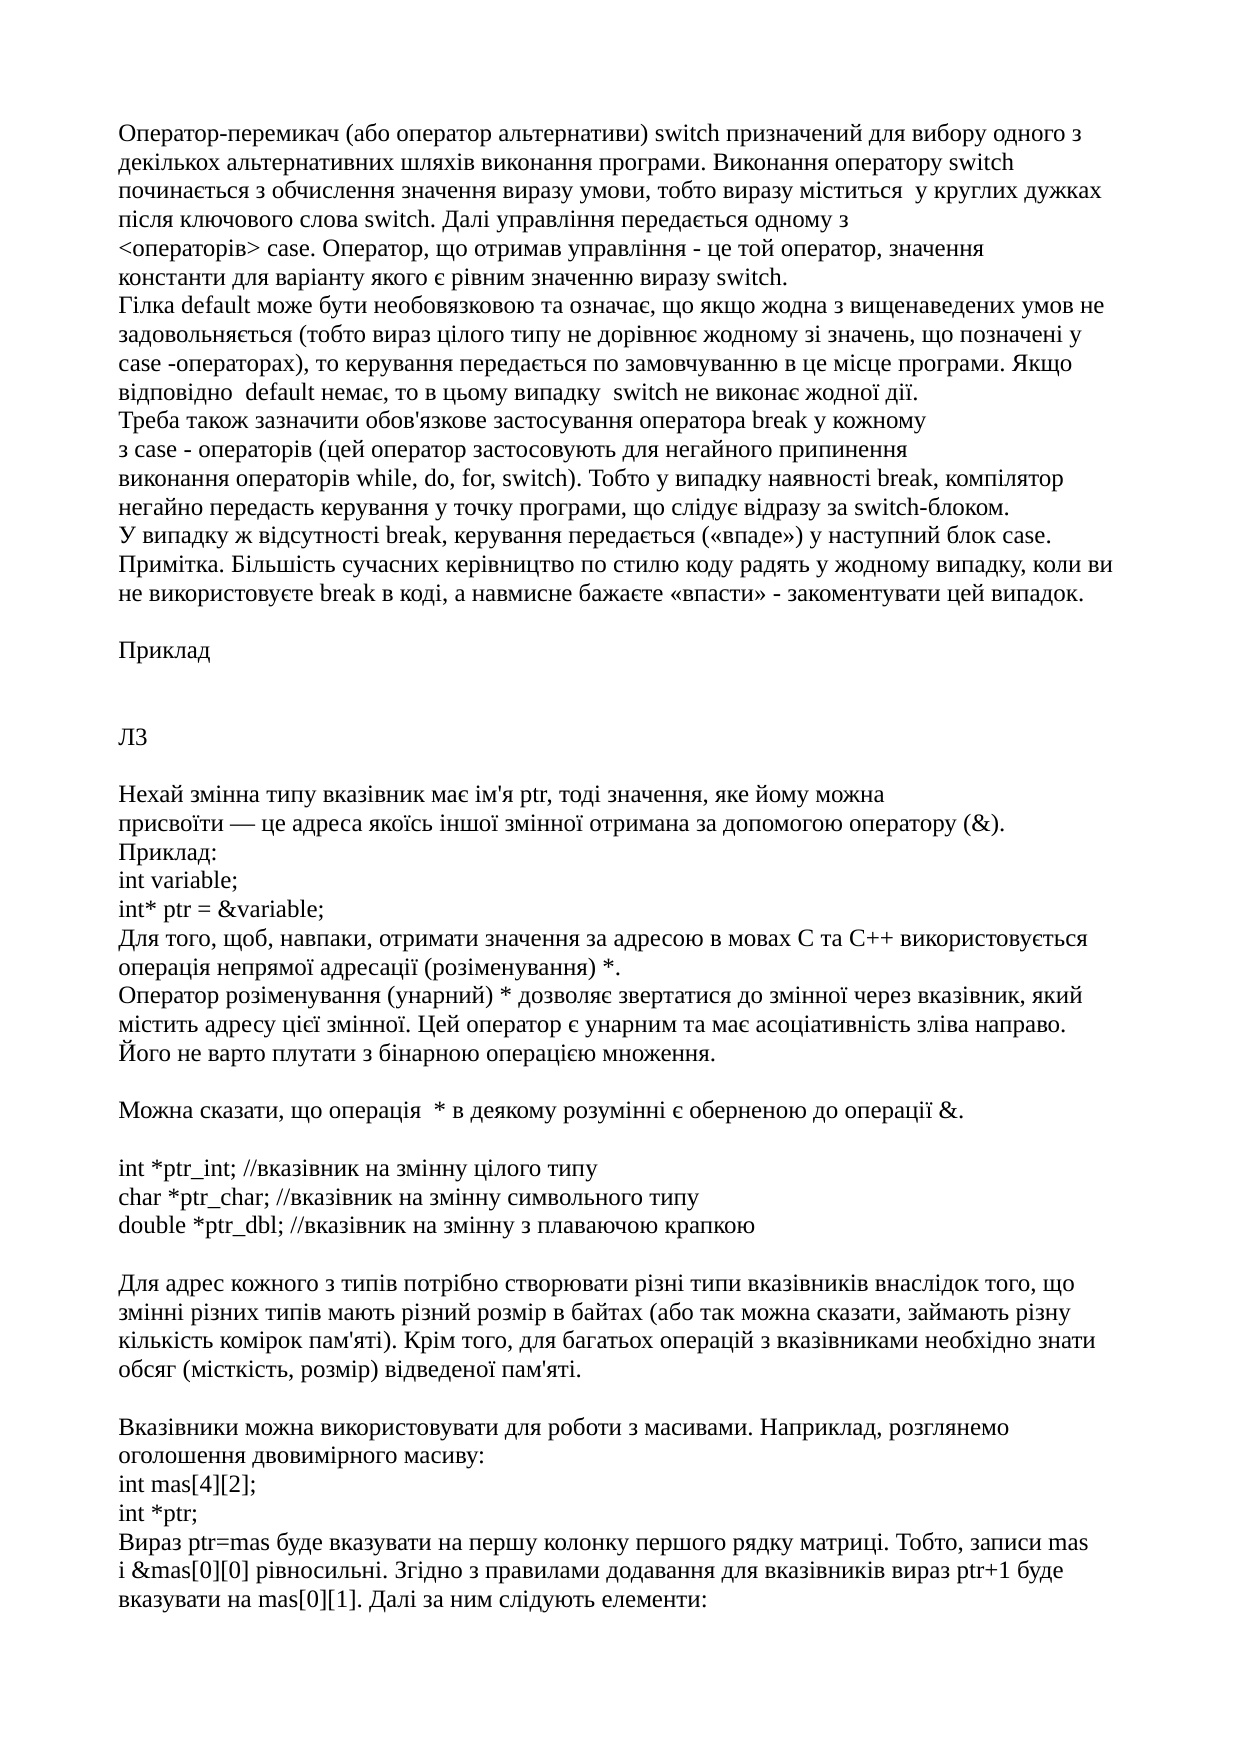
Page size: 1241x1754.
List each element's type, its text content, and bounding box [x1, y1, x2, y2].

text int variable; [118, 866, 1122, 894]
text int *ptr_int; //вказівник на змінну цілого типу [118, 1153, 1122, 1182]
text double *ptr_dbl; //вказівник на змінну з плаваючою крапкою [118, 1211, 1122, 1239]
text Нехай змінна типу вказівник має ім'я ptr, тоді значення, яке йому можна [118, 779, 1122, 808]
text константи для варіанту якого є рівним значенню виразу switch. [118, 262, 1122, 291]
text присвоїти — це адреса якоїсь іншої змінної отримана за допомогою оператору (&). [118, 808, 1122, 837]
text <операторів> case. Оператор, що отримав управління - це той оператор, значення [118, 233, 1122, 262]
text Примітка. Більшість сучасних керівництво по стилю коду радять у жодному випадку, коли ви не використовуєте break в коді, а навмисне бажаєте «впасти» - закоментувати цей випадок. [118, 549, 1122, 607]
text int* ptr = &variable; [118, 894, 1122, 923]
text Оператор розіменування (унарний) * дозволяє звертатися до змінної через вказівник, який містить адресу цієї змінної. Цей оператор є унарним та має асоціативність зліва направо. Його не варто плутати з бінарною операцією множення. [118, 981, 1122, 1067]
text з case - операторів (цей оператор застосовують для негайного припинення [118, 434, 1122, 463]
text Треба також зазначити обов'язкове застосування оператора break у кожному [118, 406, 1122, 434]
text Приклад [118, 636, 1122, 664]
text і &mаs[0][0] рівносильні. Згідно з правилами додавання для вказівників вираз ptr+1 буде вказувати на mas[0][1]. Далі за ним слідують елементи: [118, 1556, 1122, 1613]
text виконання операторів while, do, for, switch). Тобто у випадку наявності break, компілятор негайно передасть керування у точку програми, що слідує відразу за switch-блоком. [118, 463, 1122, 521]
text починається з обчислення значення виразу умови, тобто виразу міститься у круглих дужках [118, 176, 1122, 204]
text Оператор-перемикач (або оператор альтернативи) switch призначений для вибору одного з декількох альтернативних шляхів виконання програми. Виконання оператору switch [118, 118, 1122, 176]
text Можна сказати, що операція * в деякому розумінні є оберненою до операції &. [118, 1096, 1122, 1124]
text Для того, щоб, навпаки, отримати значення за адресою в мовах C та C++ використовується операція непрямої адресації (розіменування) *. [118, 923, 1122, 981]
text У випадку ж відсутності break, керування передається («впаде») у наступний блок саse. [118, 521, 1122, 549]
text Л3 [118, 722, 1122, 751]
text після ключового слова switch. Далі управління передається одному з [118, 204, 1122, 233]
text int *ptr; [118, 1498, 1122, 1527]
text Вираз ptr=mas буде вказувати на першу колонку першого рядку матриці. Тобто, записи mas [118, 1527, 1122, 1556]
text Гілка default може бути необовязковою та означає, що якщо жодна з вищенаведених умов не задовольняється (тобто вираз цілого типу не дорівнює жодному зі значень, що позначені у саse -операторах), то керування передається по замовчуванню в це місце програми. Якщо відповідно default немає, то в цьому випадку switch не виконає жодної дії. [118, 291, 1122, 406]
text int mas[4][2]; [118, 1469, 1122, 1498]
text Вказівники можна використовувати для роботи з масивами. Наприклад, розглянемо оголошення двовимірного масиву: [118, 1412, 1122, 1469]
text Для адрес кожного з типів потрібно створювати різні типи вказівників внаслідок того, що змінні різних типів мають різний розмір в байтах (або так можна сказати, займають різну кількість комірок пам'яті). Крім того, для багатьох операцій з вказівниками необхідно знати обсяг (місткість, розмір) відведеної пам'яті. [118, 1268, 1122, 1383]
text char *ptr_char; //вказівник на змінну символьного типу [118, 1182, 1122, 1211]
text Приклад: [118, 837, 1122, 866]
